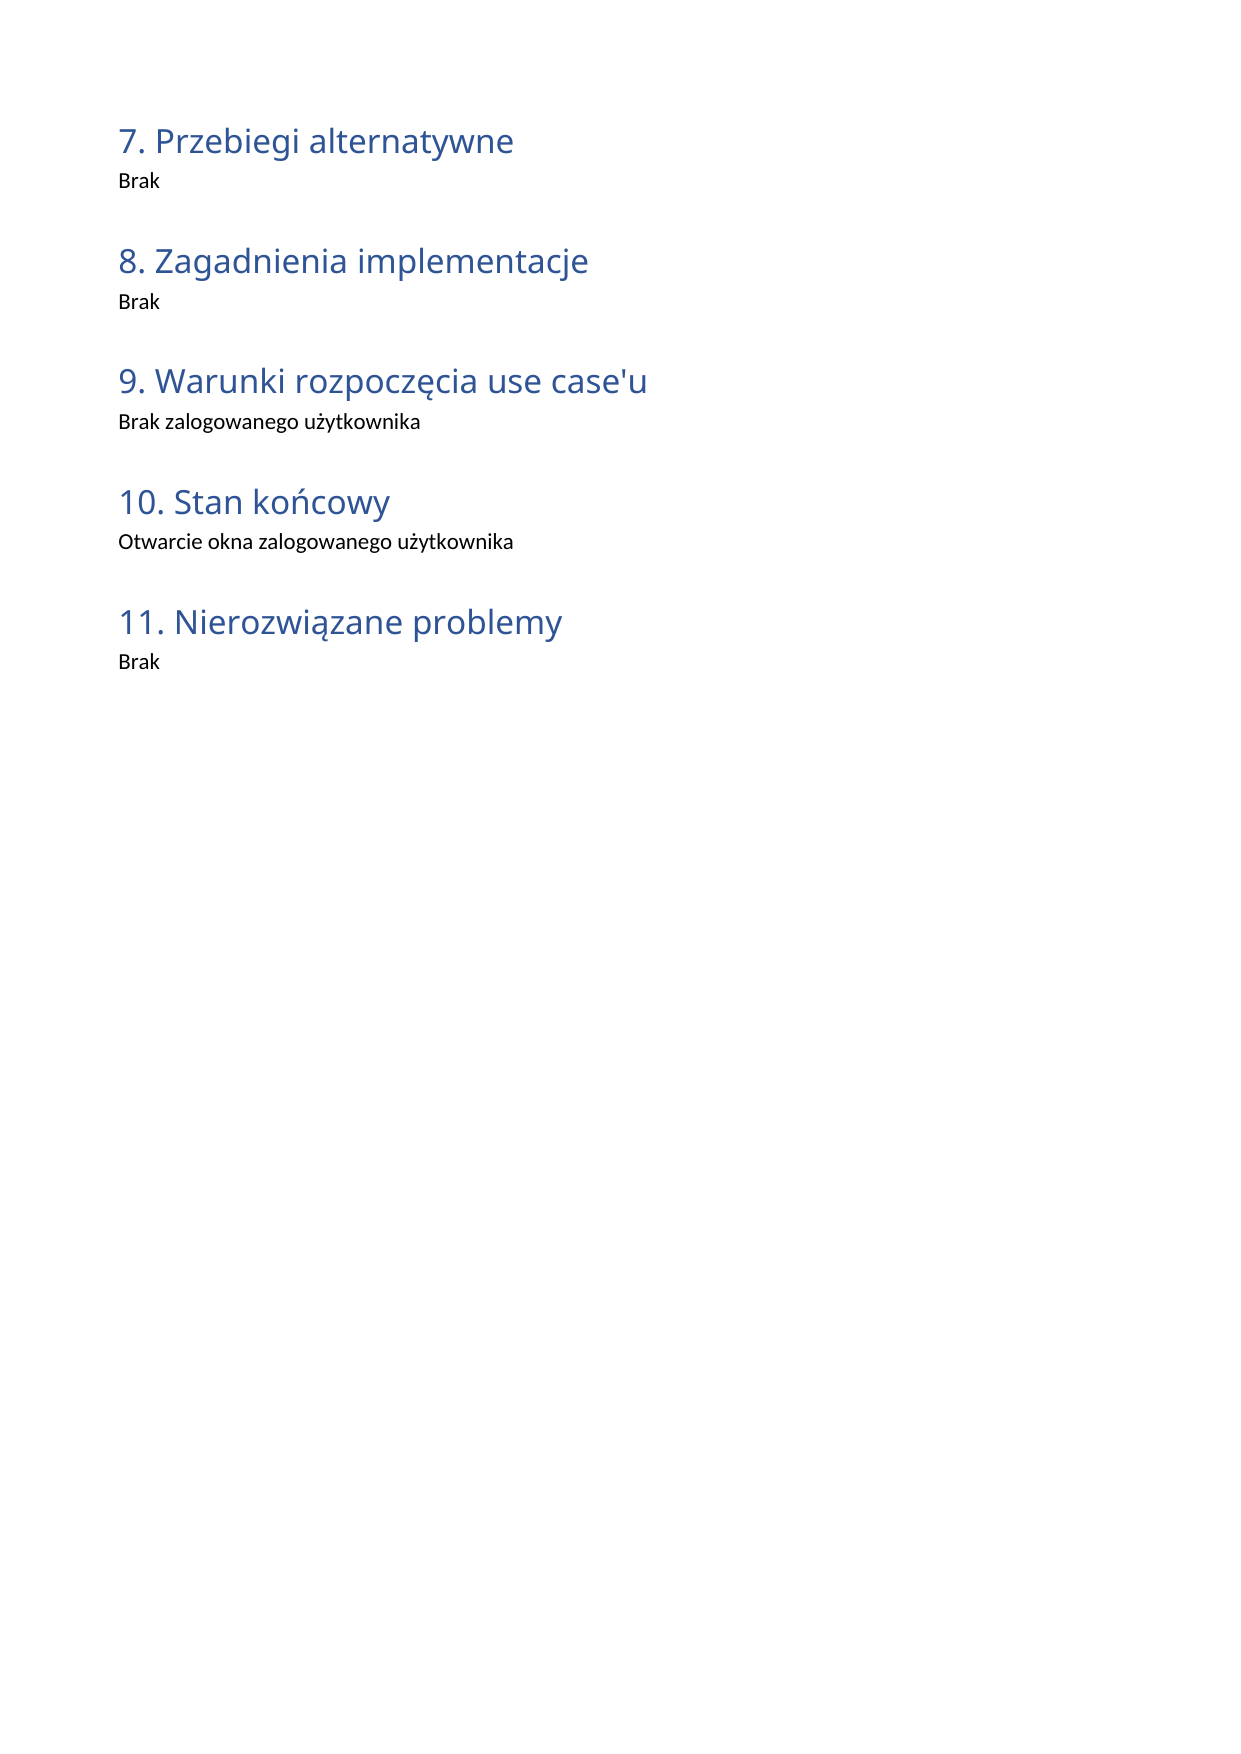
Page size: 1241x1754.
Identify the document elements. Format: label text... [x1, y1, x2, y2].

text Brak [118, 647, 1122, 675]
subtitle 8. Zagadnienia implementacje [118, 238, 1122, 284]
text Otwarcie okna zalogowanego użytkownika [118, 527, 1122, 555]
subtitle 9. Warunki rozpoczęcia use case'u [118, 358, 1122, 404]
text Brak [118, 287, 1122, 315]
subtitle 7. Przebiegi alternatywne [118, 118, 1122, 163]
subtitle 10. Stan końcowy [118, 478, 1122, 524]
subtitle 11. Nierozwiązane problemy [118, 598, 1122, 644]
text Brak [118, 167, 1122, 195]
text Brak zalogowanego użytkownika [118, 407, 1122, 435]
